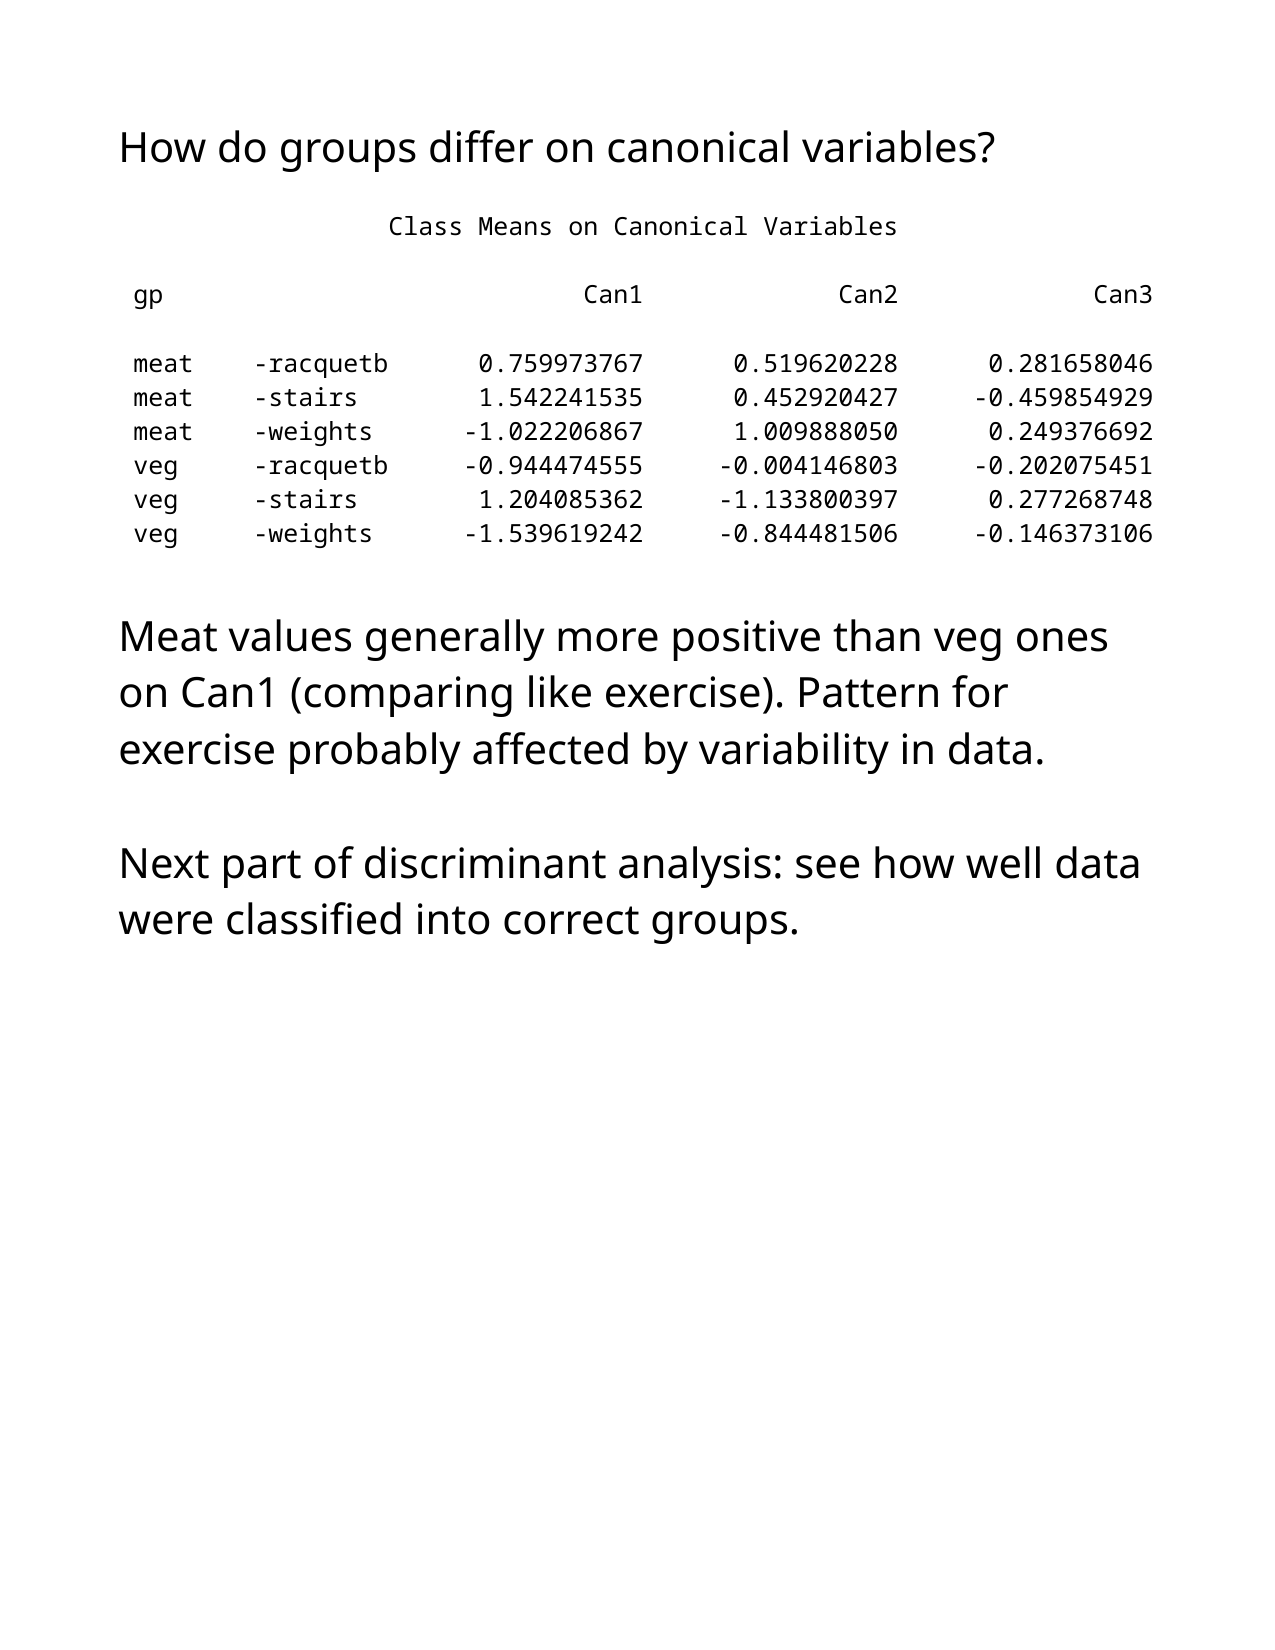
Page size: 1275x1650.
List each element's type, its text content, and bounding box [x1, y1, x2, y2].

text veg -stairs 1.204085362 -1.133800397 0.277268748 [118, 481, 1157, 516]
text meat -racquetb 0.759973767 0.519620228 0.281658046 [118, 345, 1157, 379]
text Meat values generally more positive than veg ones on Can1 (comparing like exercise). Pattern for exercise probably affected by variability in data. [118, 606, 1157, 777]
text How do groups differ on canonical variables? [118, 118, 1157, 175]
text veg -weights -1.539619242 -0.844481506 -0.146373106 [118, 516, 1157, 549]
text gp Can1 Can2 Can3 [118, 277, 1157, 311]
text veg -racquetb -0.944474555 -0.004146803 -0.202075451 [118, 447, 1157, 481]
text meat -stairs 1.542241535 0.452920427 -0.459854929 [118, 379, 1157, 413]
text meat -weights -1.022206867 1.009888050 0.249376692 [118, 413, 1157, 447]
text Class Means on Canonical Variables [118, 209, 1157, 243]
text Next part of discriminant analysis: see how well data were classified into correct groups. [118, 833, 1157, 947]
